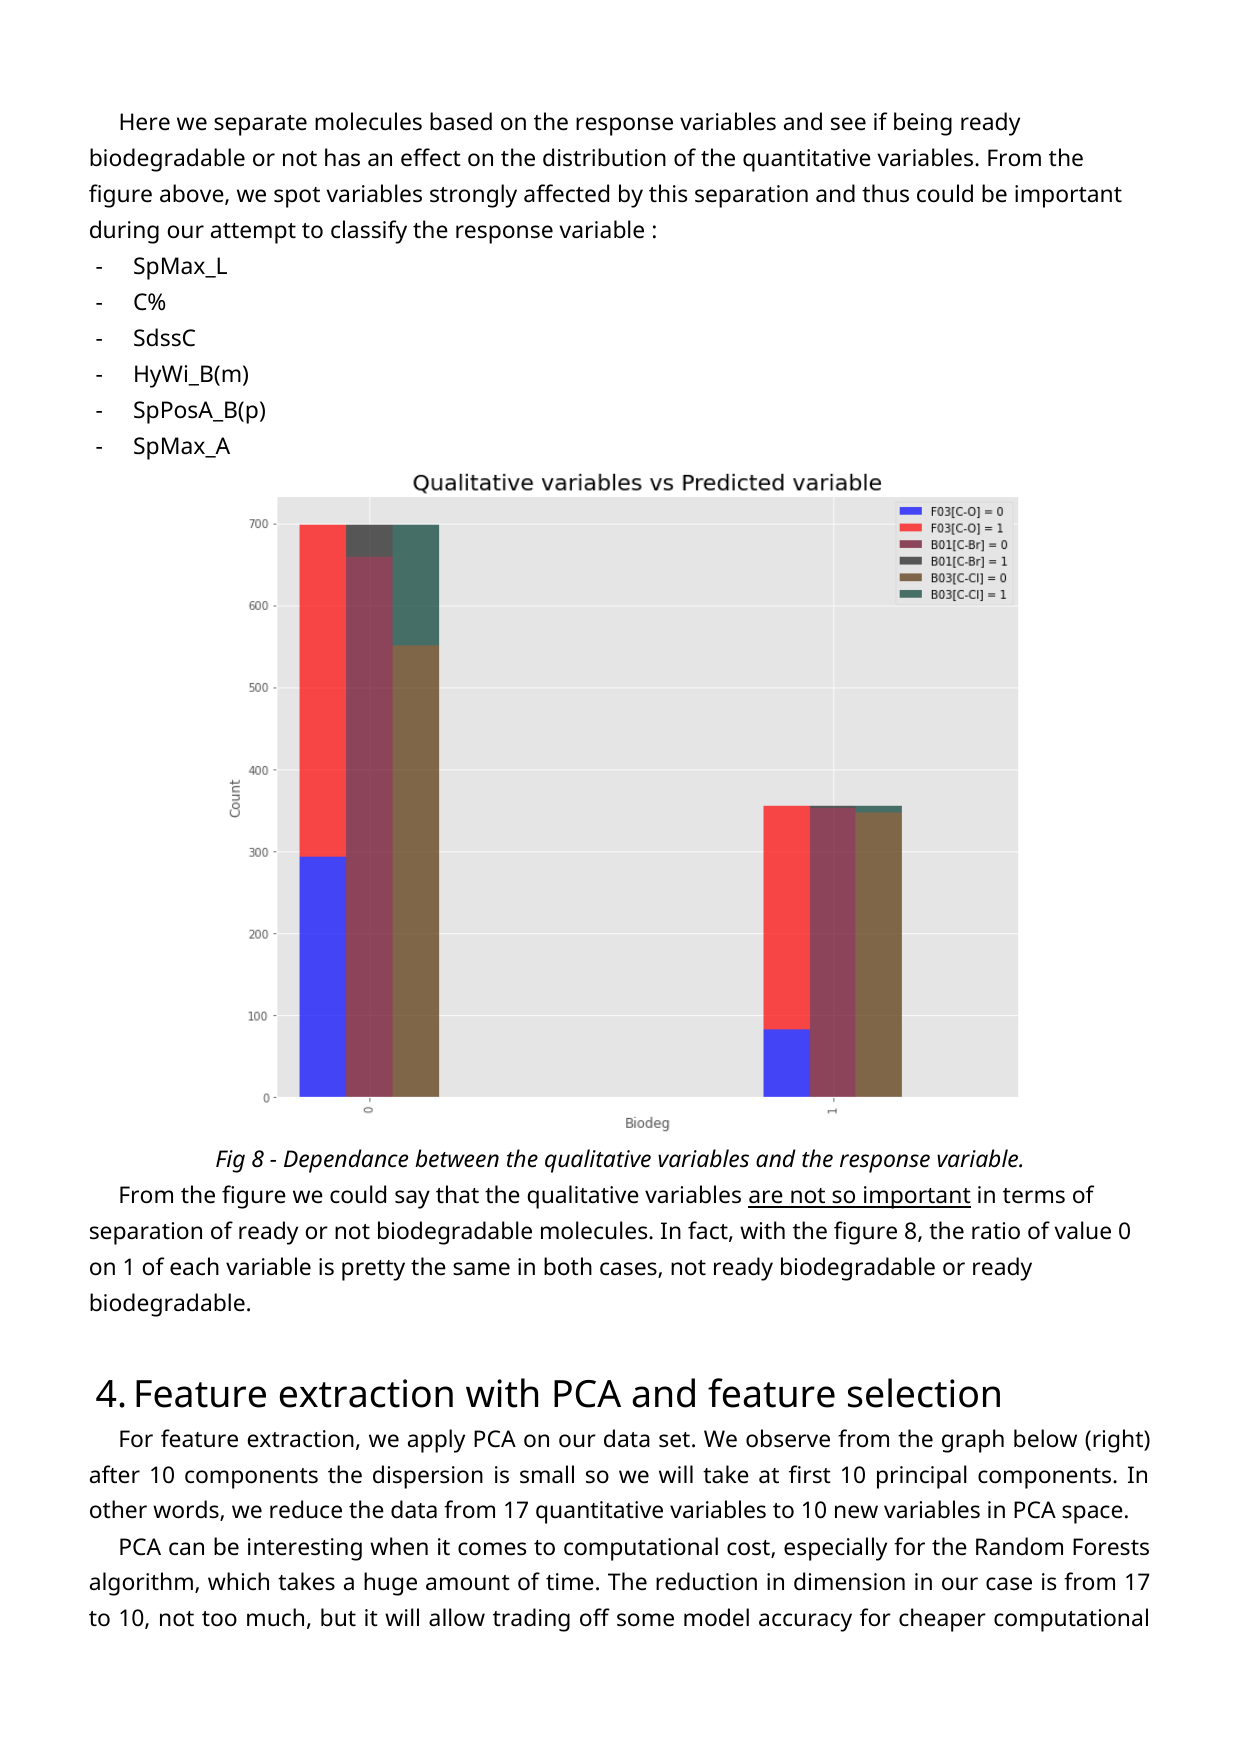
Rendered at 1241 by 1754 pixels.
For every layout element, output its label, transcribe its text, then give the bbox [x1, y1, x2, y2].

list HyWi_B(m) [95, 358, 1152, 389]
text PCA can be interesting when it comes to computational cost, especially for the Random Forests algorithm, which takes a huge amount of time. The reduction in dimension in our case is from 17 to 10, not too much, but it will allow trading off some model accuracy for cheaper computational [88, 1530, 1152, 1633]
picture [221, 465, 1025, 1139]
text Fig 8 - Dependance between the qualitative variables and the response variable. [88, 1143, 1152, 1175]
text Here we separate molecules based on the response variables and see if being ready biodegradable or not has an effect on the distribution of the quantitative variables. From the figure above, we spot variables strongly affected by this separation and thus could be important during our attempt to classify the response variable : [88, 106, 1152, 245]
subtitle Feature extraction with PCA and feature selection [95, 1367, 1152, 1418]
text For feature extraction, we apply PCA on our data set. We observe from the graph below (right) after 10 components the dispersion is small so we will take at first 10 principal components. In other words, we reduce the data from 17 quantitative variables to 10 new variables in PCA space. [88, 1423, 1152, 1526]
text From the figure we could say that the qualitative variables are not so important in terms of separation of ready or not biodegradable molecules. In fact, with the figure 8, the ratio of value 0 on 1 of each variable is pretty the same in both cases, not ready biodegradable or ready biodegradable. [88, 1179, 1152, 1318]
list C% [95, 286, 1152, 317]
list SpMax_L [95, 250, 1152, 281]
list SpPosA_B(p) [95, 394, 1152, 425]
list SdssC [95, 322, 1152, 353]
list SpMax_A [95, 430, 1152, 461]
